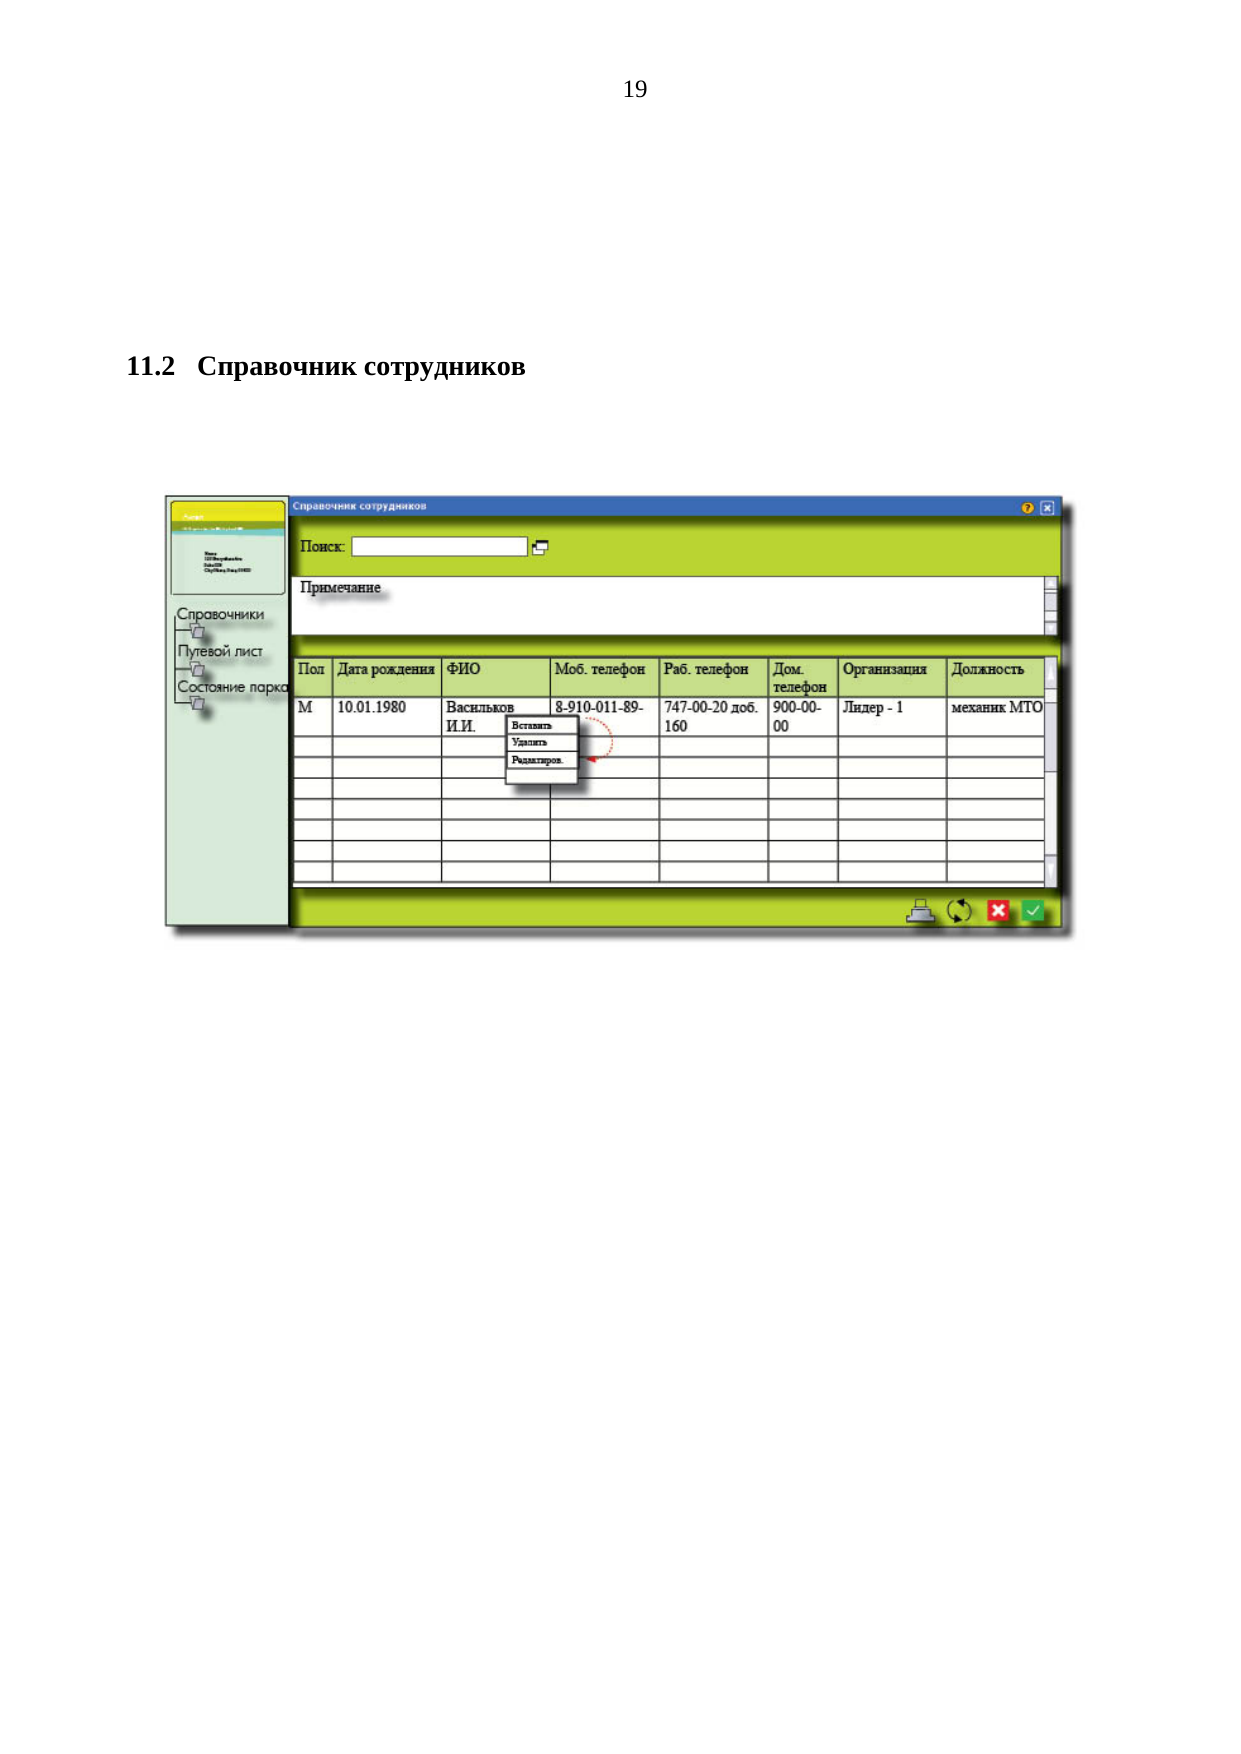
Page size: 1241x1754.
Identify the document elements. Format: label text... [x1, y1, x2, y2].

subtitle Справочник сотрудников [126, 349, 1151, 381]
picture [134, 419, 1135, 1200]
